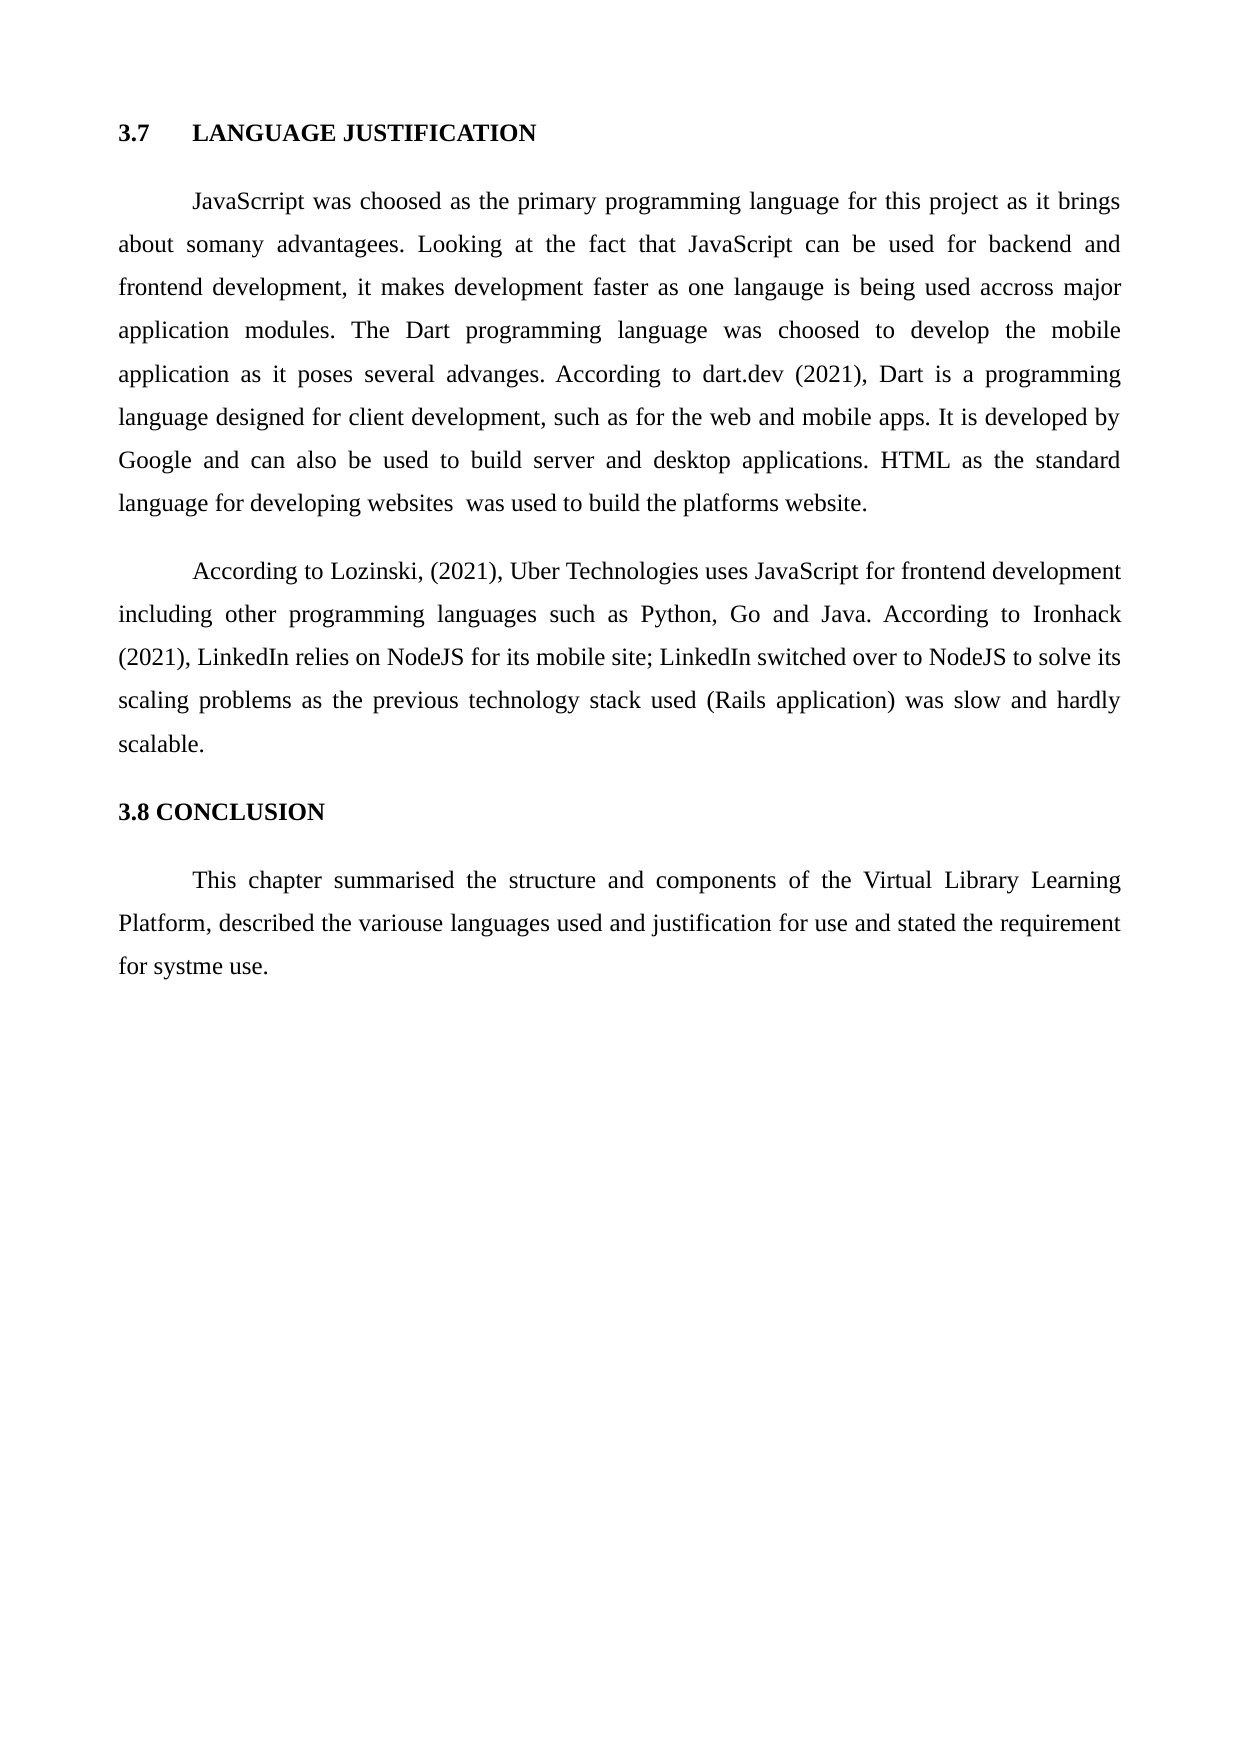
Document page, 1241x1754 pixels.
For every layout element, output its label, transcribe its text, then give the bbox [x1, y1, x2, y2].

text This chapter summarised the structure and components of the Virtual Library Learning Platform, described the variouse languages used and justification for use and stated the requirement for systme use. [118, 865, 1122, 980]
text 3.8 CONCLUSION [118, 797, 1122, 826]
text According to Lozinski, (2021), Uber Technologies uses JavaScript for frontend development including other programming languages such as Python, Go and Java. According to Ironhack (2021), LinkedIn relies on NodeJS for its mobile site; LinkedIn switched over to NodeJS to solve its scaling problems as the previous technology stack used (Rails application) was slow and hardly scalable. [118, 556, 1122, 757]
text JavaScrript was choosed as the primary programming language for this project as it brings about somany advantagees. Looking at the fact that JavaScript can be used for backend and frontend development, it makes development faster as one langauge is being used accross major application modules. The Dart programming language was choosed to develop the mobile application as it poses several advanges. According to dart.dev (2021), Dart is a programming language designed for client development, such as for the web and mobile apps. It is developed by Google and can also be used to build server and desktop applications. HTML as the standard language for developing websites was used to build the platforms website. [118, 186, 1122, 517]
text 3.7 LANGUAGE JUSTIFICATION [118, 118, 1122, 147]
